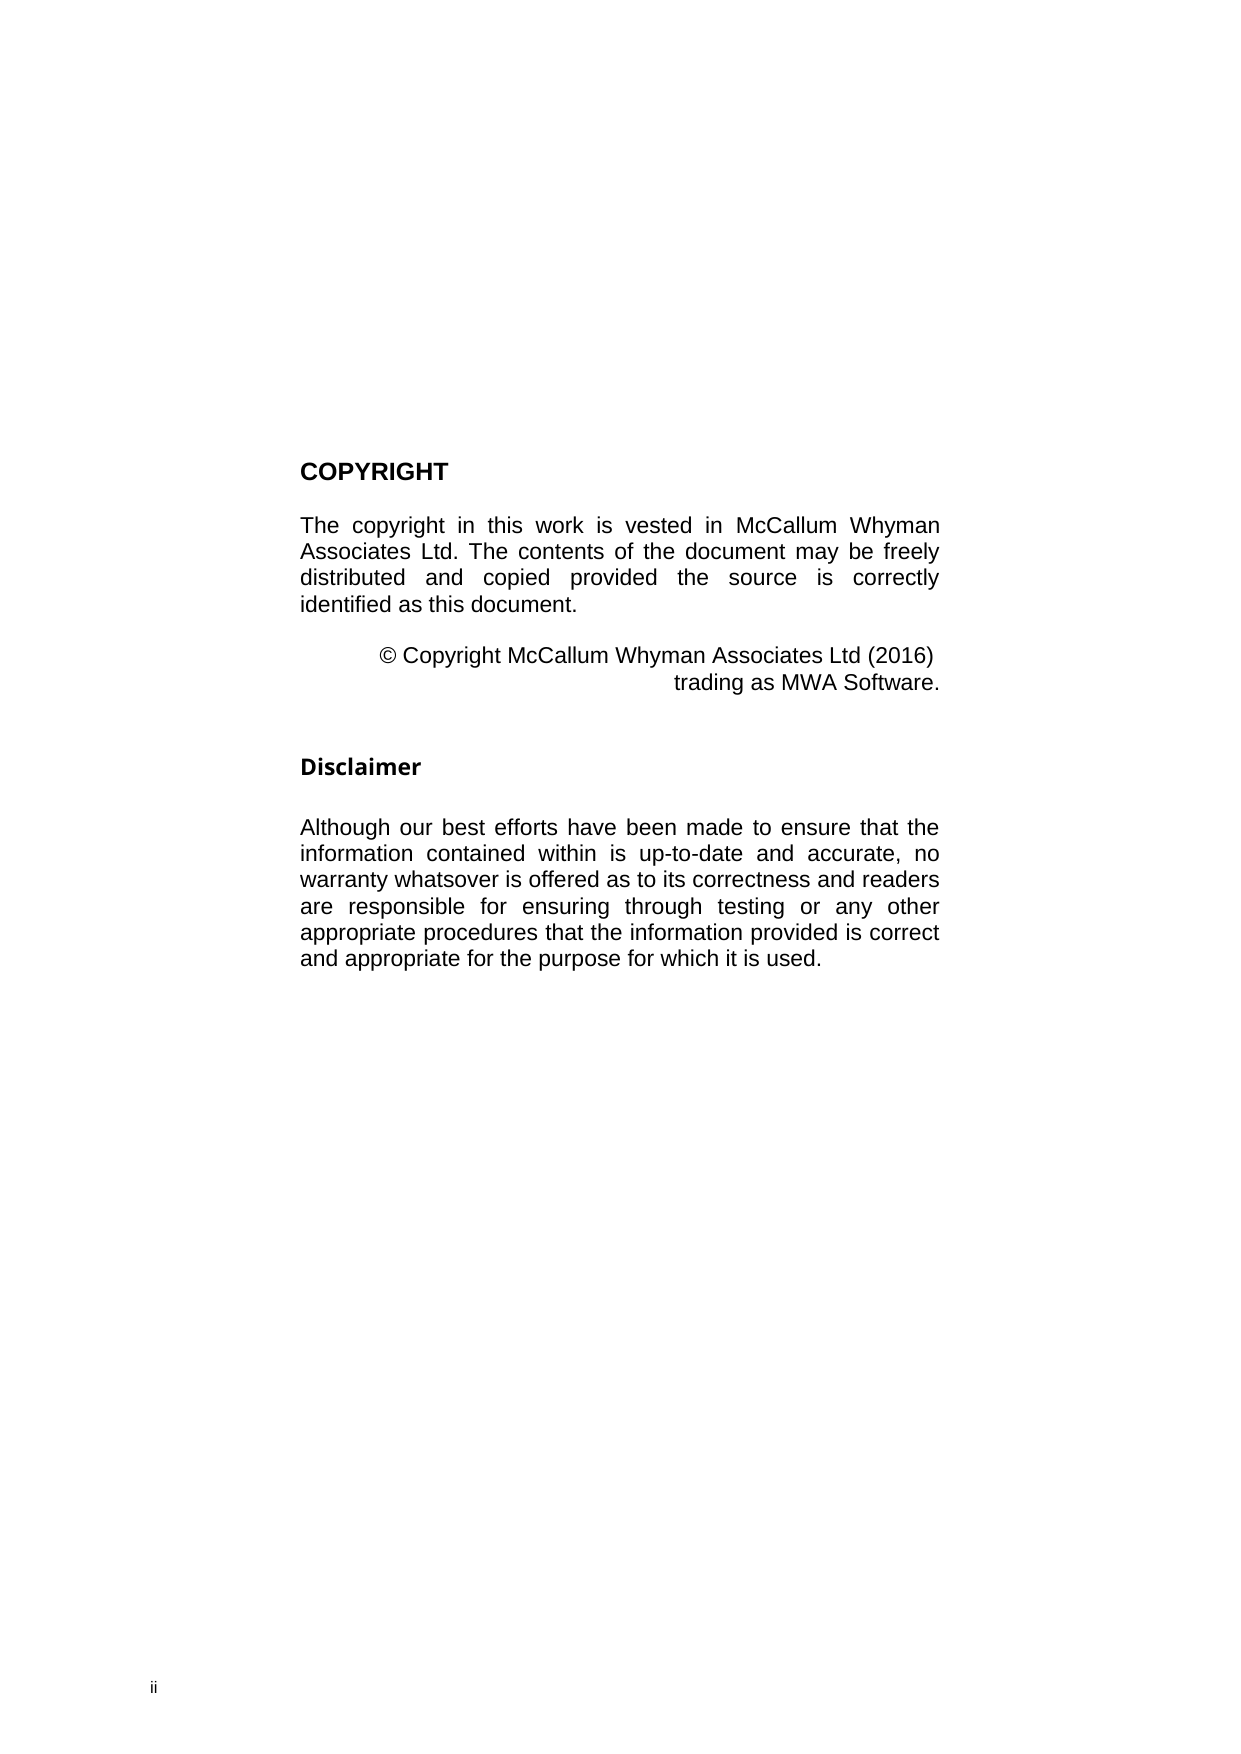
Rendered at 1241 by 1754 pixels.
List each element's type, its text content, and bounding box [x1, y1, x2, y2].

text Although our best efforts have been made to ensure that the information contained within is up-to-date and accurate, no warranty whatsover is offered as to its correctness and readers are responsible for ensuring through testing or any other appropriate procedures that the information provided is correct and appropriate for the purpose for which it is used. [300, 813, 940, 972]
text COPYRIGHT [300, 457, 940, 485]
text © Copyright McCallum Whyman Associates Ltd (2016) trading as MWA Software. [300, 642, 940, 695]
text The copyright in this work is vested in McCallum Whyman Associates Ltd. The contents of the document may be freely distributed and copied provided the source is correctly identified as this document. [300, 512, 940, 617]
text Disclaimer [300, 751, 1090, 782]
